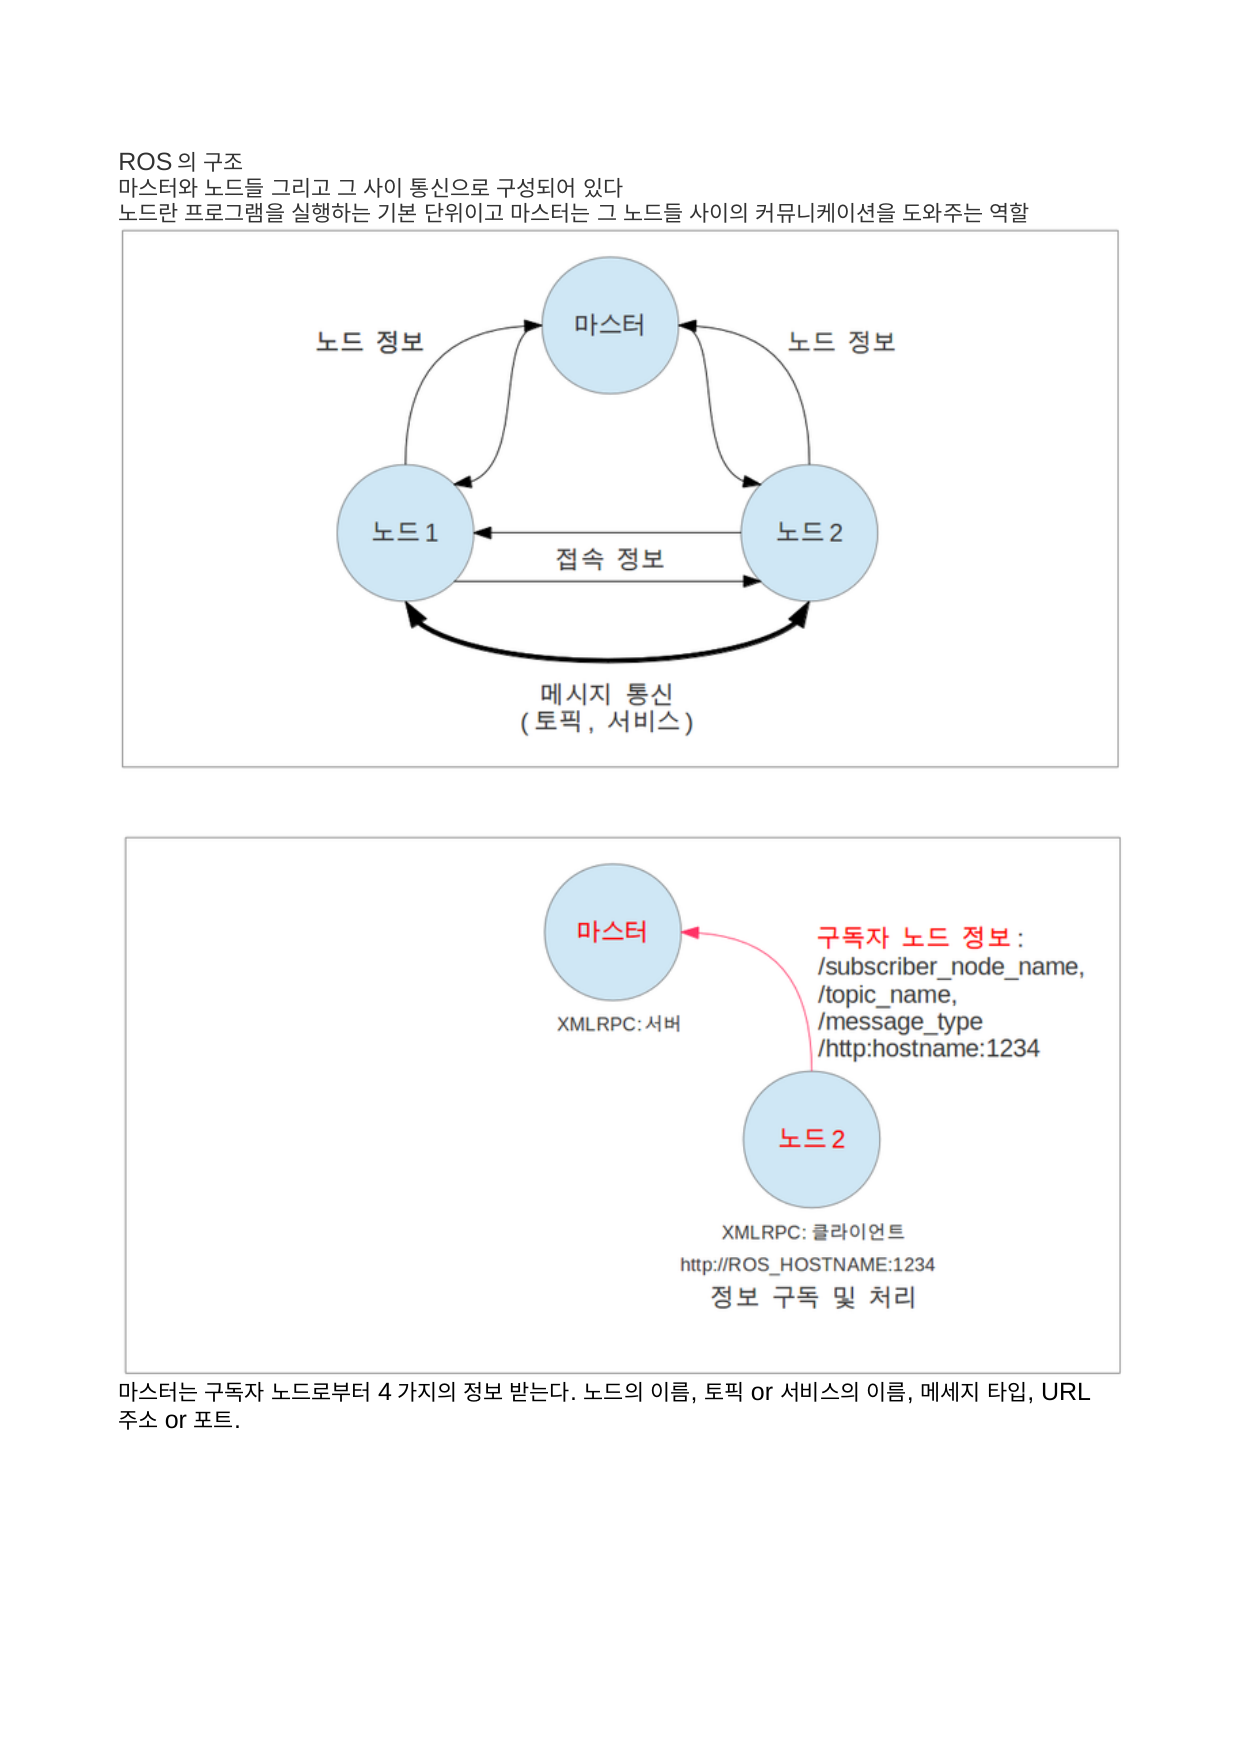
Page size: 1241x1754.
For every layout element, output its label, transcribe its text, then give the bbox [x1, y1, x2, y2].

text ROS의 구조 [118, 147, 1122, 176]
picture [120, 832, 1125, 1377]
text 마스터는 구독자 노드로부터 4가지의 정보 받는다. 노드의 이름, 토픽 or 서비스의 이름, 메세지 타입, URL 주소 or 포트. [118, 830, 1122, 1434]
picture [118, 226, 1123, 773]
text 마스터와 노드들 그리고 그 사이 통신으로 구성되어 있다 [118, 176, 1122, 201]
text 노드란 프로그램을 실행하는 기본 단위이고 마스터는 그 노드들 사이의 커뮤니케이션을 도와주는 역할 [118, 201, 1122, 226]
